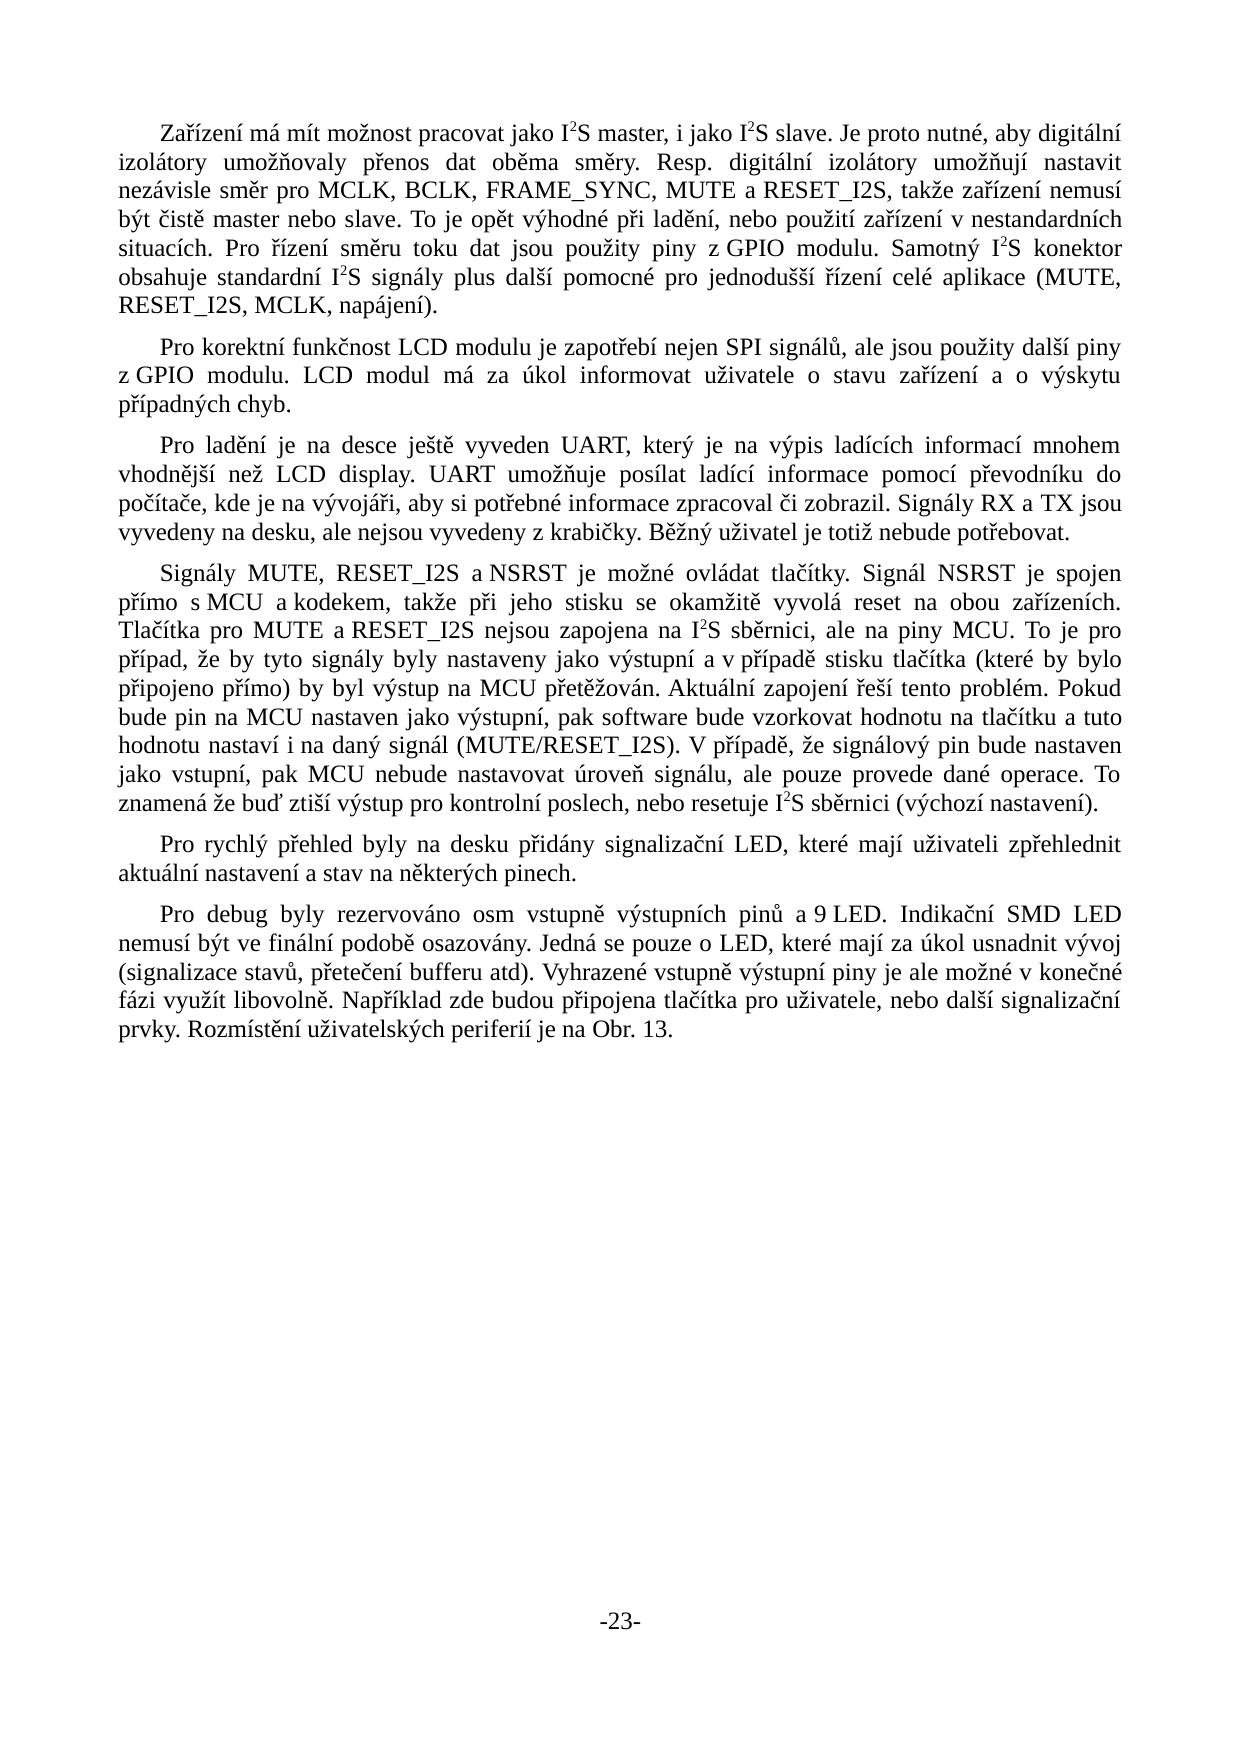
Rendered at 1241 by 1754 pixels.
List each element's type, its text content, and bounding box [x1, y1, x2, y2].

text Pro debug byly rezervováno osm vstupně výstupních pinů a 9 LED. Indikační SMD LED nemusí být ve finální podobě osazovány. Jedná se pouze o LED, které mají za úkol usnadnit vývoj (signalizace stavů, přetečení bufferu atd). Vyhrazené vstupně výstupní piny je ale možné v konečné fázi využít libovolně. Například zde budou připojena tlačítka pro uživatele, nebo další signalizační prvky. Rozmístění uživatelských periferií je na Obr. 13. [118, 899, 1122, 1043]
text Zařízení má mít možnost pracovat jako I2S master, i jako I2S slave. Je proto nutné, aby digitální izolátory umožňovaly přenos dat oběma směry. Resp. digitální izolátory umožňují nastavit nezávisle směr pro MCLK, BCLK, FRAME_SYNC, MUTE a RESET_I2S, takže zařízení nemusí být čistě master nebo slave. To je opět výhodné při ladění, nebo použití zařízení v nestandardních situacích. Pro řízení směru toku dat jsou použity piny z GPIO modulu. Samotný I2S konektor obsahuje standardní I2S signály plus další pomocné pro jednodušší řízení celé aplikace (MUTE, RESET_I2S, MCLK, napájení). [118, 118, 1122, 319]
text Pro korektní funkčnost LCD modulu je zapotřebí nejen SPI signálů, ale jsou použity další piny z GPIO modulu. LCD modul má za úkol informovat uživatele o stavu zařízení a o výskytu případných chyb. [118, 332, 1122, 418]
text Pro rychlý přehled byly na desku přidány signalizační LED, které mají uživateli zpřehlednit aktuální nastavení a stav na některých pinech. [118, 829, 1122, 887]
text Signály MUTE, RESET_I2S a NSRST je možné ovládat tlačítky. Signál NSRST je spojen přímo s MCU a kodekem, takže při jeho stisku se okamžitě vyvolá reset na obou zařízeních. Tlačítka pro MUTE a RESET_I2S nejsou zapojena na I2S sběrnici, ale na piny MCU. To je pro případ, že by tyto signály byly nastaveny jako výstupní a v případě stisku tlačítka (které by bylo připojeno přímo) by byl výstup na MCU přetěžován. Aktuální zapojení řeší tento problém. Pokud bude pin na MCU nastaven jako výstupní, pak software bude vzorkovat hodnotu na tlačítku a tuto hodnotu nastaví i na daný signál (MUTE/RESET_I2S). V případě, že signálový pin bude nastaven jako vstupní, pak MCU nebude nastavovat úroveň signálu, ale pouze provede dané operace. To znamená že buď ztiší výstup pro kontrolní poslech, nebo resetuje I2S sběrnici (výchozí nastavení). [118, 558, 1122, 817]
text Pro ladění je na desce ještě vyveden UART, který je na výpis ladících informací mnohem vhodnější než LCD display. UART umožňuje posílat ladící informace pomocí převodníku do počítače, kde je na vývojáři, aby si potřebné informace zpracoval či zobrazil. Signály RX a TX jsou vyvedeny na desku, ale nejsou vyvedeny z krabičky. Běžný uživatel je totiž nebude potřebovat. [118, 431, 1122, 546]
